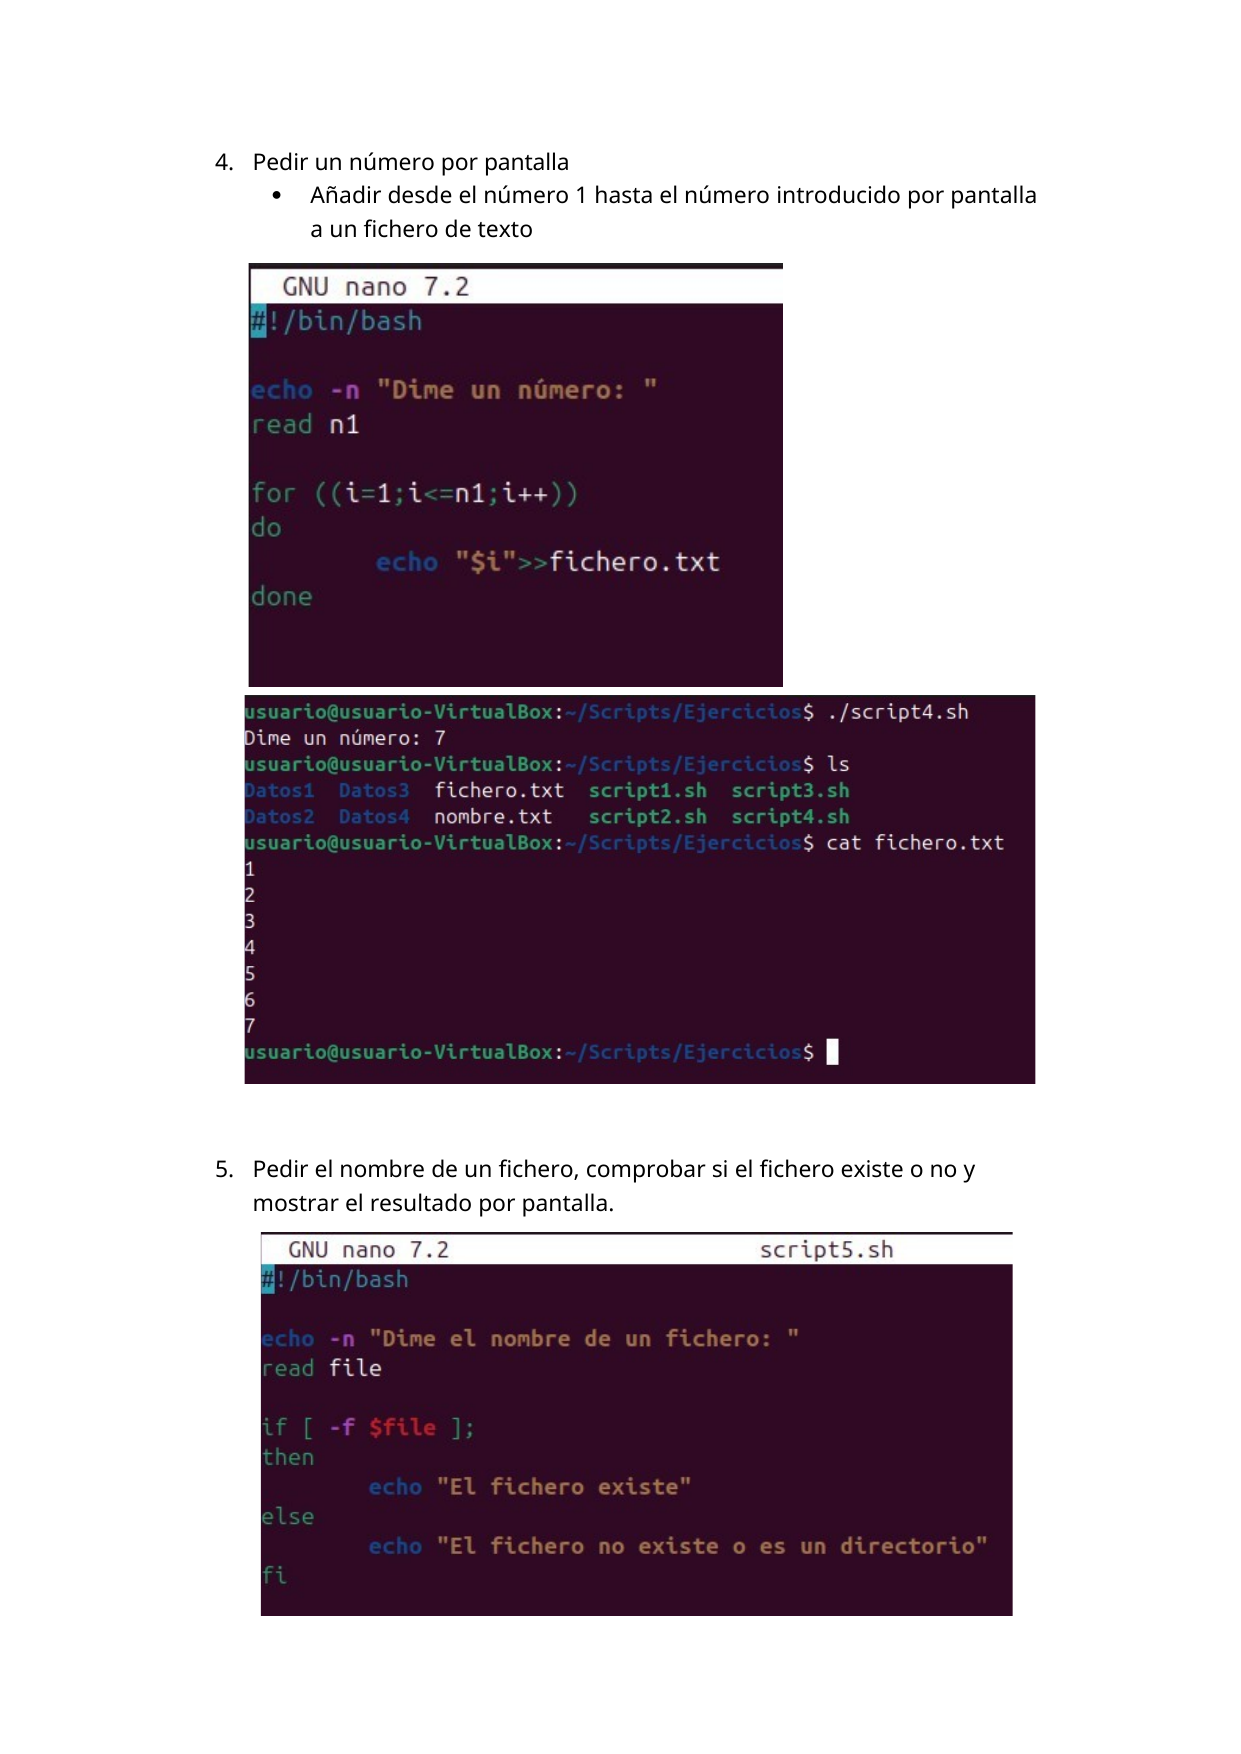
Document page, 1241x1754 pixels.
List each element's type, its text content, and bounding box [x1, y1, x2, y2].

list Pedir un número por pantalla [215, 146, 1137, 177]
picture [248, 263, 783, 687]
picture [260, 1232, 1013, 1616]
picture [244, 695, 1036, 1084]
list Añadir desde el número 1 hasta el número introducido por pantalla a un fichero de texto [273, 179, 1040, 244]
list Pedir el nombre de un fichero, comprobar si el fichero existe o no y mostrar el resultado por pantalla. [215, 1153, 1044, 1218]
